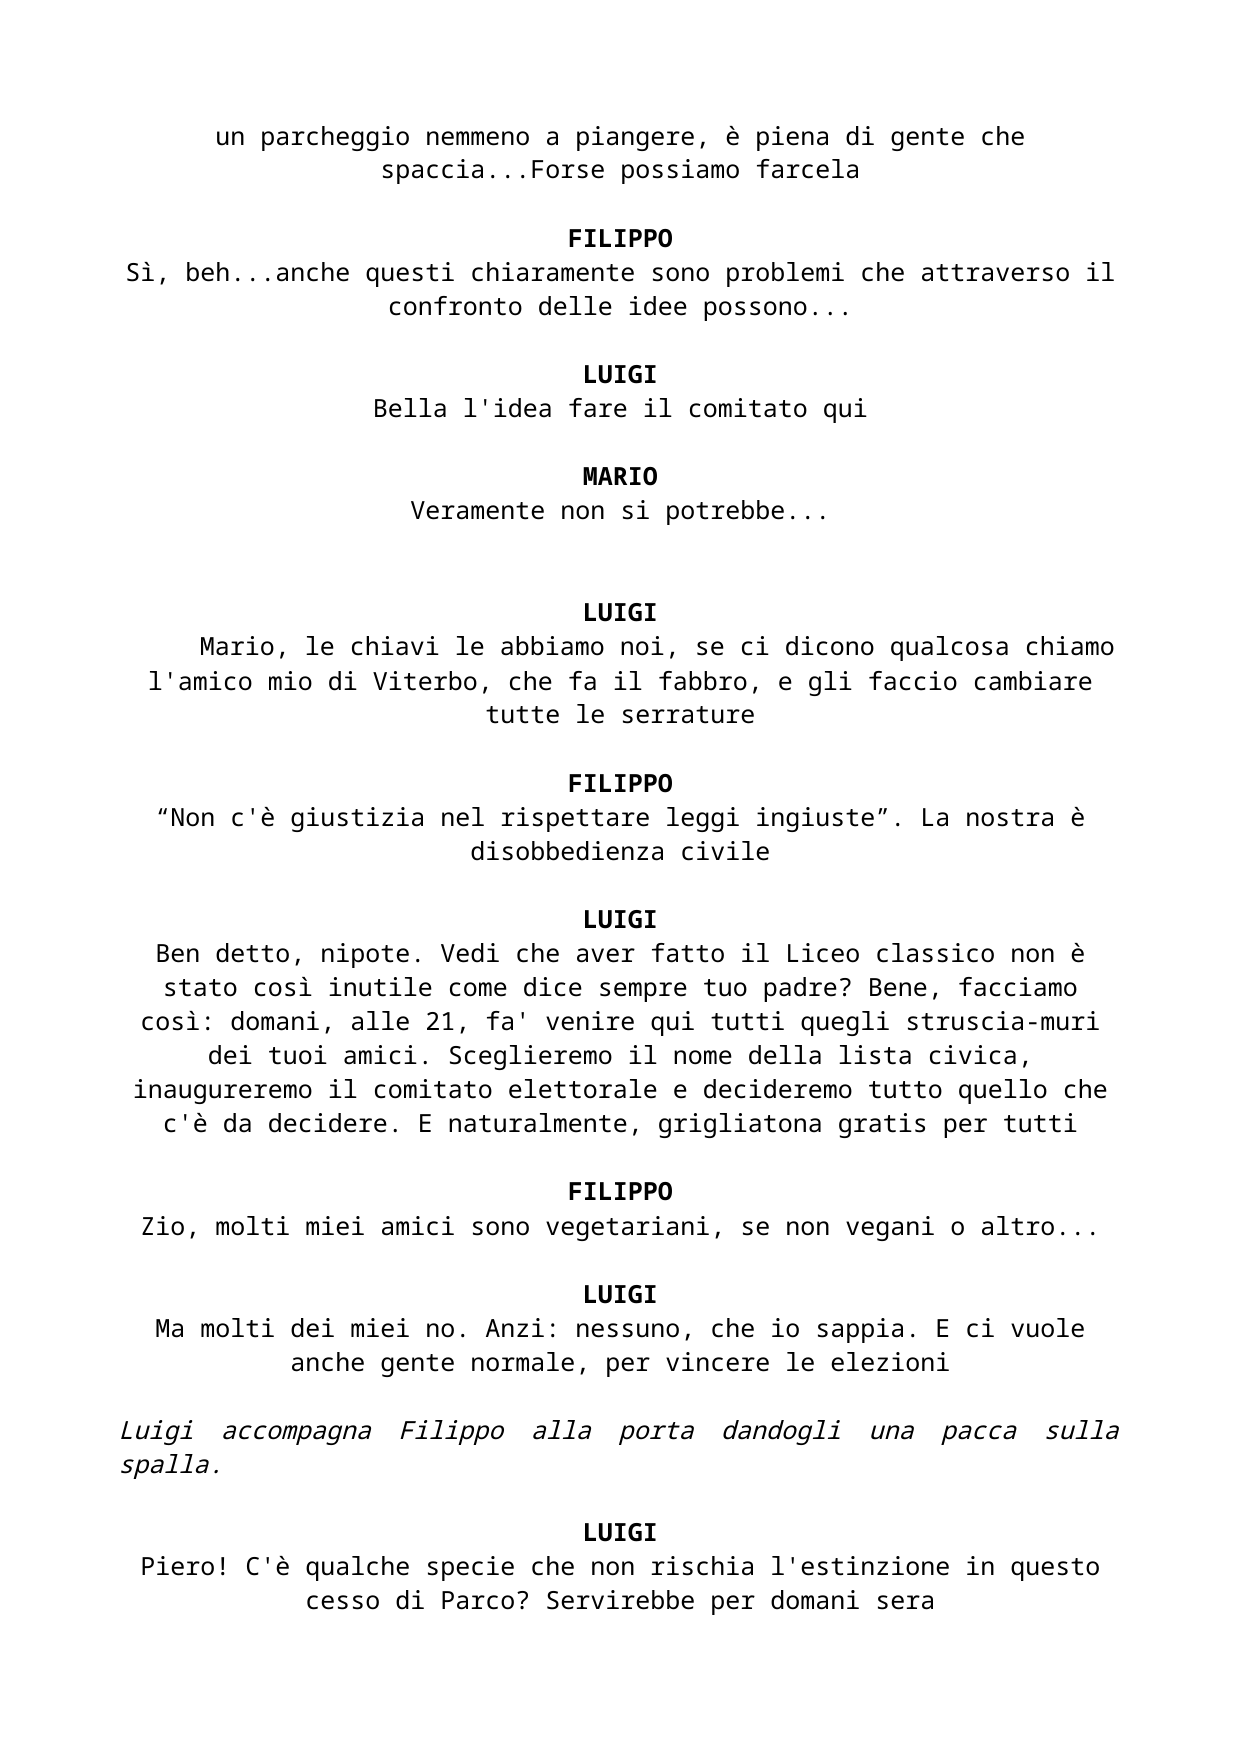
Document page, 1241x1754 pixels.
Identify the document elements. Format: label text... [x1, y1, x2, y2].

text FILIPPO [118, 220, 1122, 254]
text LUIGI [118, 1276, 1122, 1310]
text Veramente non si potrebbe... [118, 493, 1122, 527]
text LUIGI [118, 1515, 1122, 1549]
text Sì, beh...anche questi chiaramente sono problemi che attraverso il confronto delle idee possono... [118, 254, 1122, 322]
text Piero! C'è qualche specie che non rischia l'estinzione in questo cesso di Parco? Servirebbe per domani sera [118, 1549, 1122, 1617]
text un parcheggio nemmeno a piangere, è piena di gente che spaccia...Forse possiamo farcela [118, 118, 1122, 186]
text MARIO [118, 459, 1122, 493]
text Ma molti dei miei no. Anzi: nessuno, che io sappia. E ci vuole anche gente normale, per vincere le elezioni [118, 1310, 1122, 1378]
text LUIGI [118, 357, 1122, 391]
text FILIPPO [118, 1174, 1122, 1208]
text LUIGI [118, 595, 1122, 629]
text Ben detto, nipote. Vedi che aver fatto il Liceo classico non è stato così inutile come dice sempre tuo padre? Bene, facciamo così: domani, alle 21, fa' venire qui tutti quegli struscia-muri dei tuoi amici. Sceglieremo il nome della lista civica, inaugureremo il comitato elettorale e decideremo tutto quello che c'è da decidere. E naturalmente, grigliatona gratis per tutti [118, 936, 1122, 1140]
text Mario, le chiavi le abbiamo noi, se ci dicono qualcosa chiamo l'amico mio di Viterbo, che fa il fabbro, e gli faccio cambiare tutte le serrature [118, 629, 1122, 731]
text “Non c'è giustizia nel rispettare leggi ingiuste”. La nostra è disobbedienza civile [118, 799, 1122, 867]
text Zio, molti miei amici sono vegetariani, se non vegani o altro... [118, 1208, 1122, 1242]
text LUIGI [118, 902, 1122, 936]
text Luigi accompagna Filippo alla porta dandogli una pacca sulla spalla. [118, 1412, 1122, 1481]
text Bella l'idea fare il comitato qui [118, 391, 1122, 425]
text FILIPPO [118, 765, 1122, 799]
